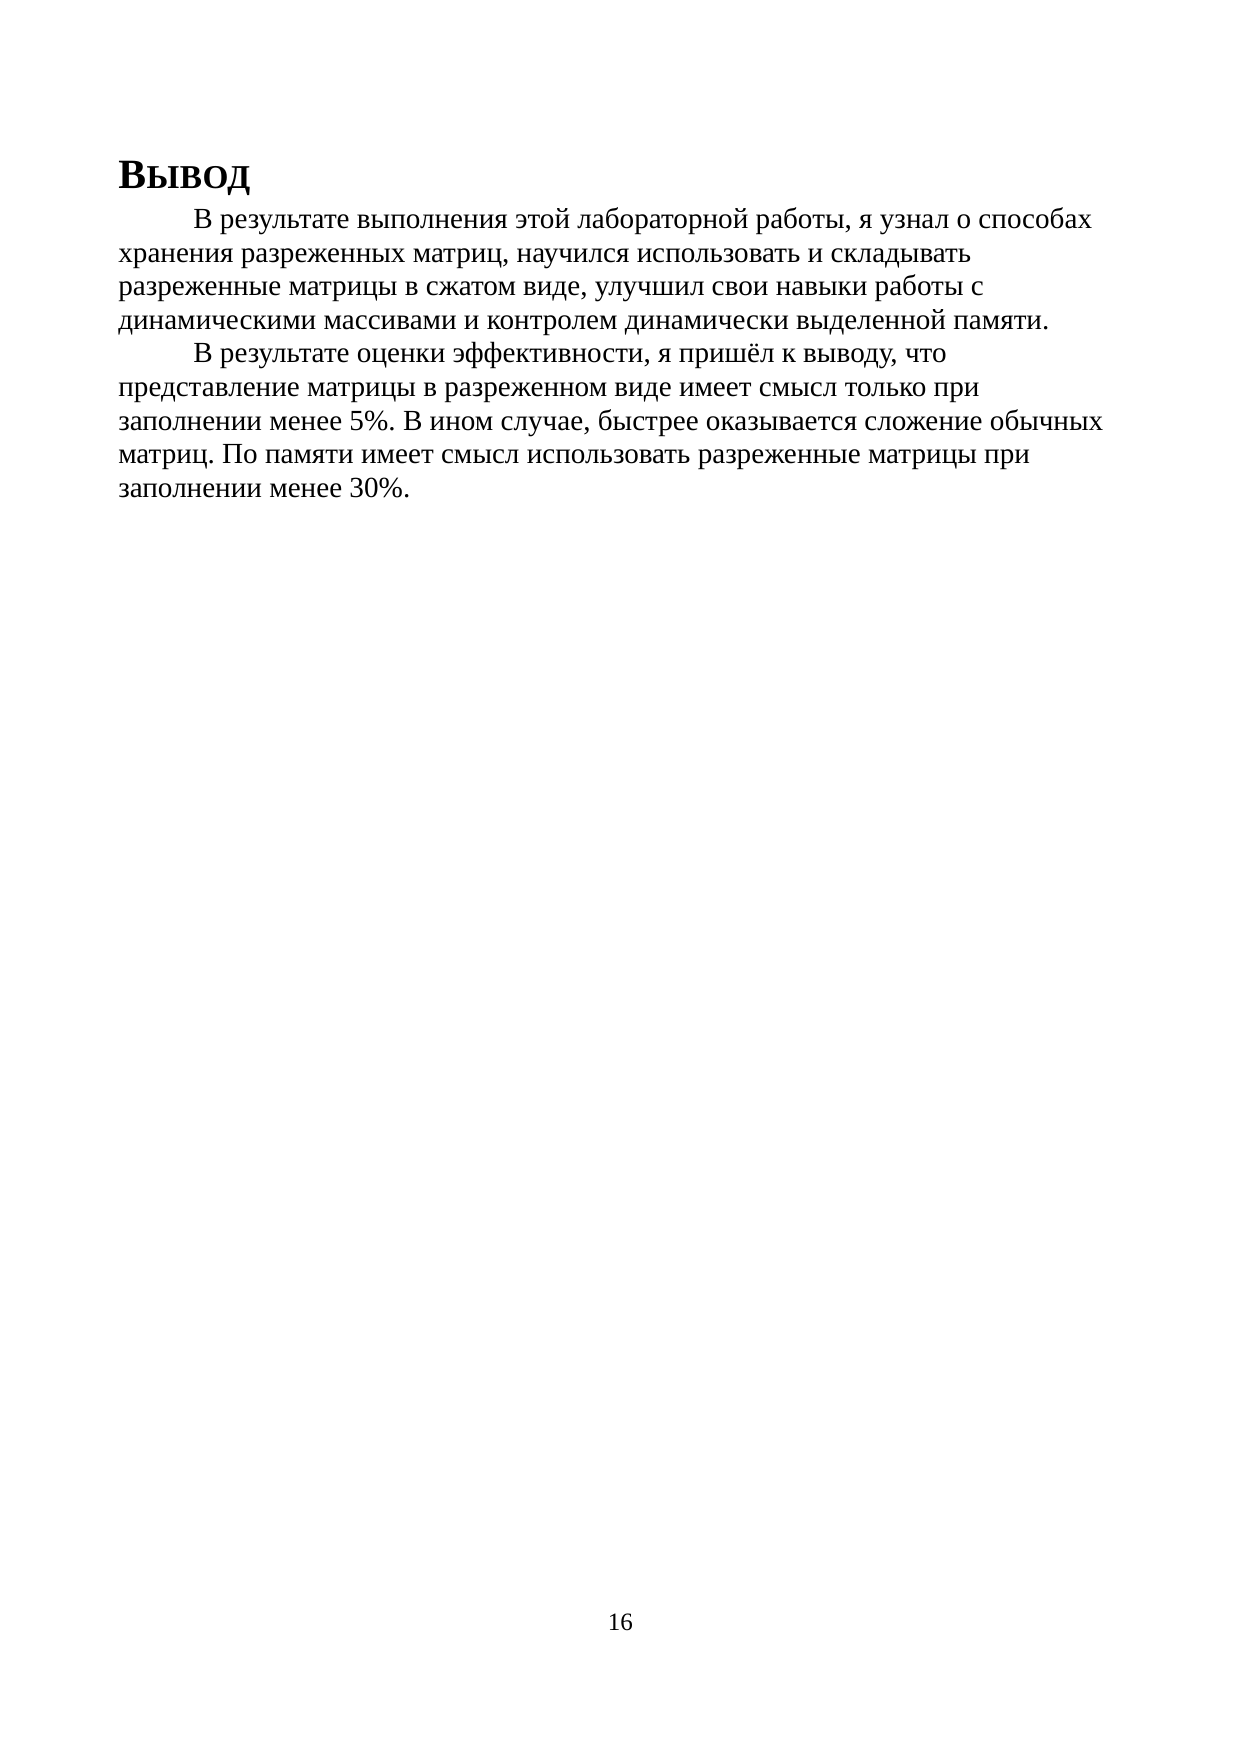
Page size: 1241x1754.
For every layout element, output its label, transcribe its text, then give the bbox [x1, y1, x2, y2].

text В результате выполнения этой лабораторной работы, я узнал о способах хранения разреженных матриц, научился использовать и складывать разреженные матрицы в сжатом виде, улучшил свои навыки работы с динамическими массивами и контролем динамически выделенной памяти. [118, 201, 1122, 336]
subtitle Вывод [118, 149, 1122, 197]
text В результате оценки эффективности, я пришёл к выводу, что представление матрицы в разреженном виде имеет смысл только при заполнении менее 5%. В ином случае, быстрее оказывается сложение обычных матриц. По памяти имеет смысл использовать разреженные матрицы при заполнении менее 30%. [118, 336, 1122, 503]
